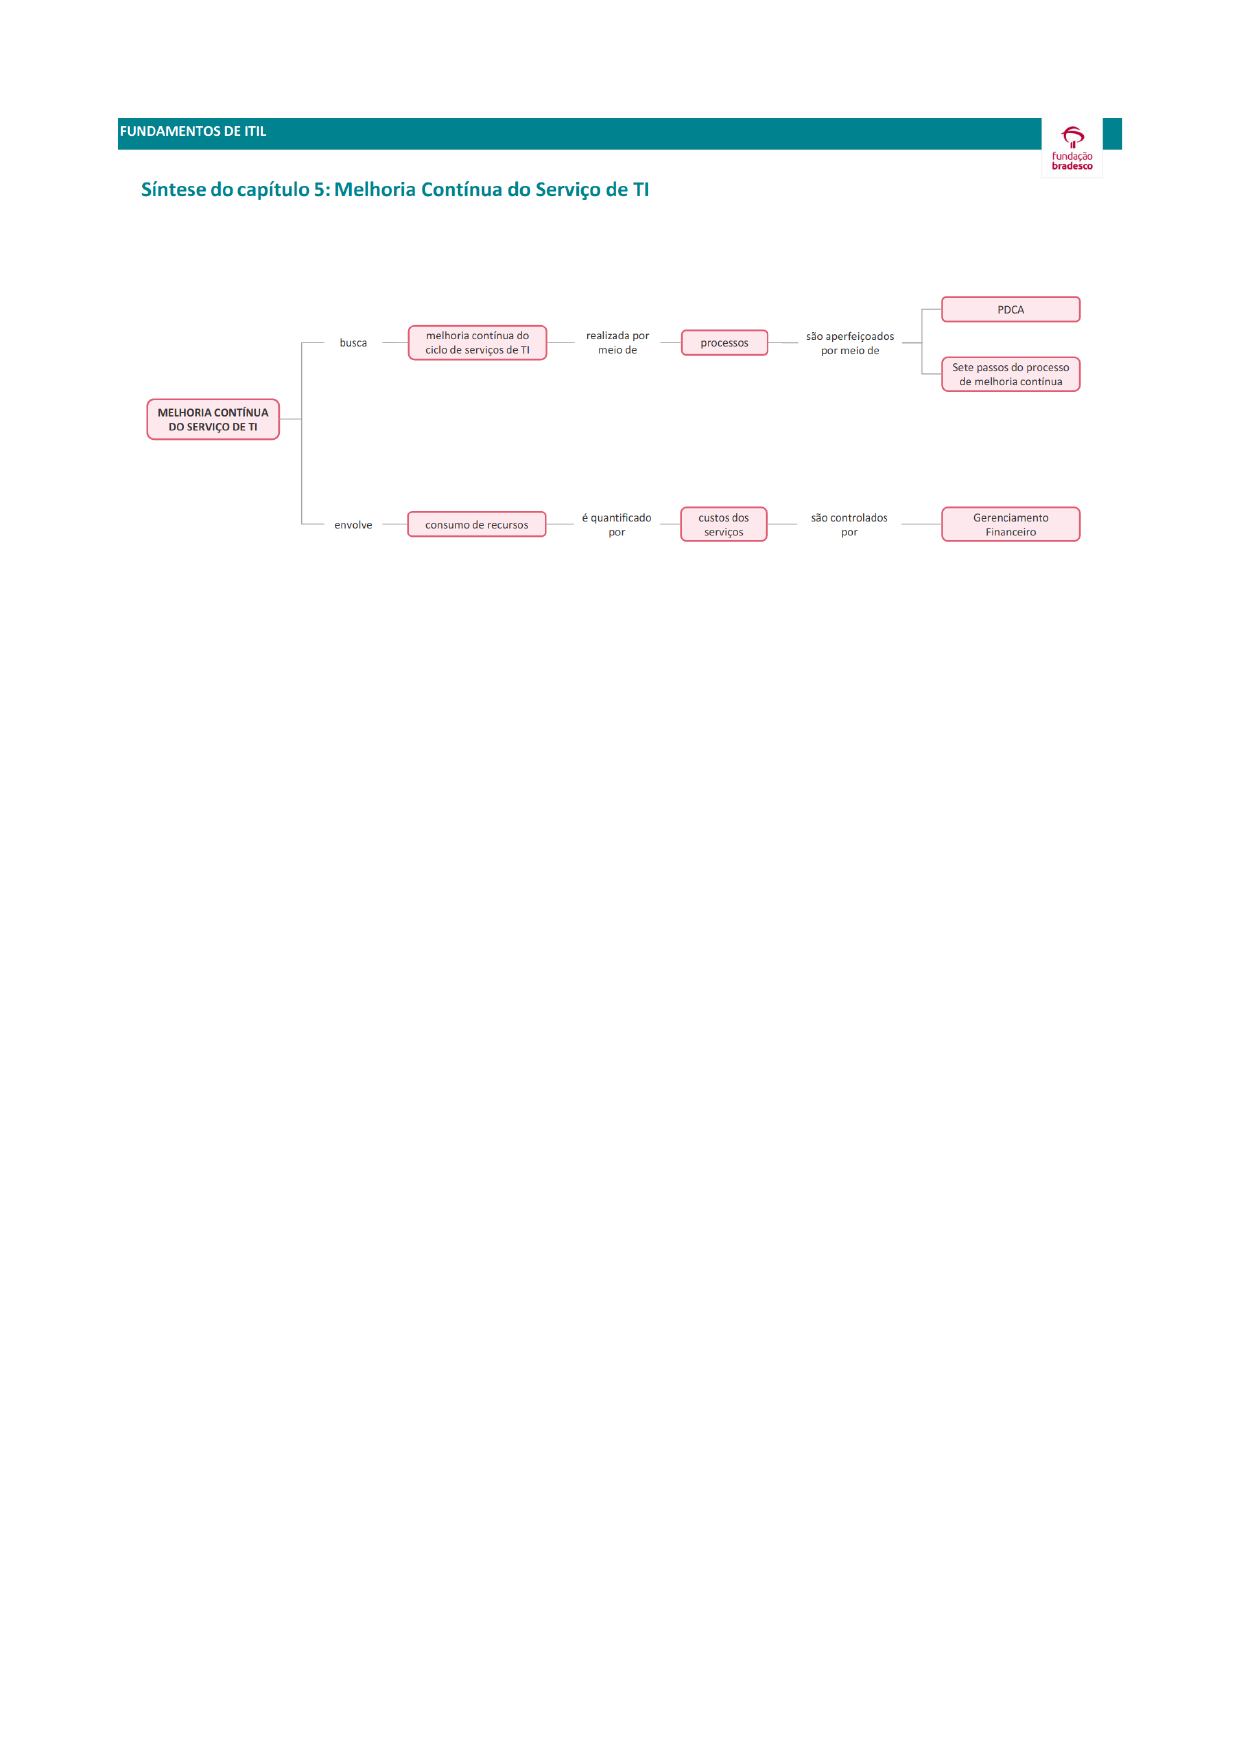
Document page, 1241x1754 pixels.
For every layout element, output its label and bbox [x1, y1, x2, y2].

picture [118, 118, 1123, 628]
